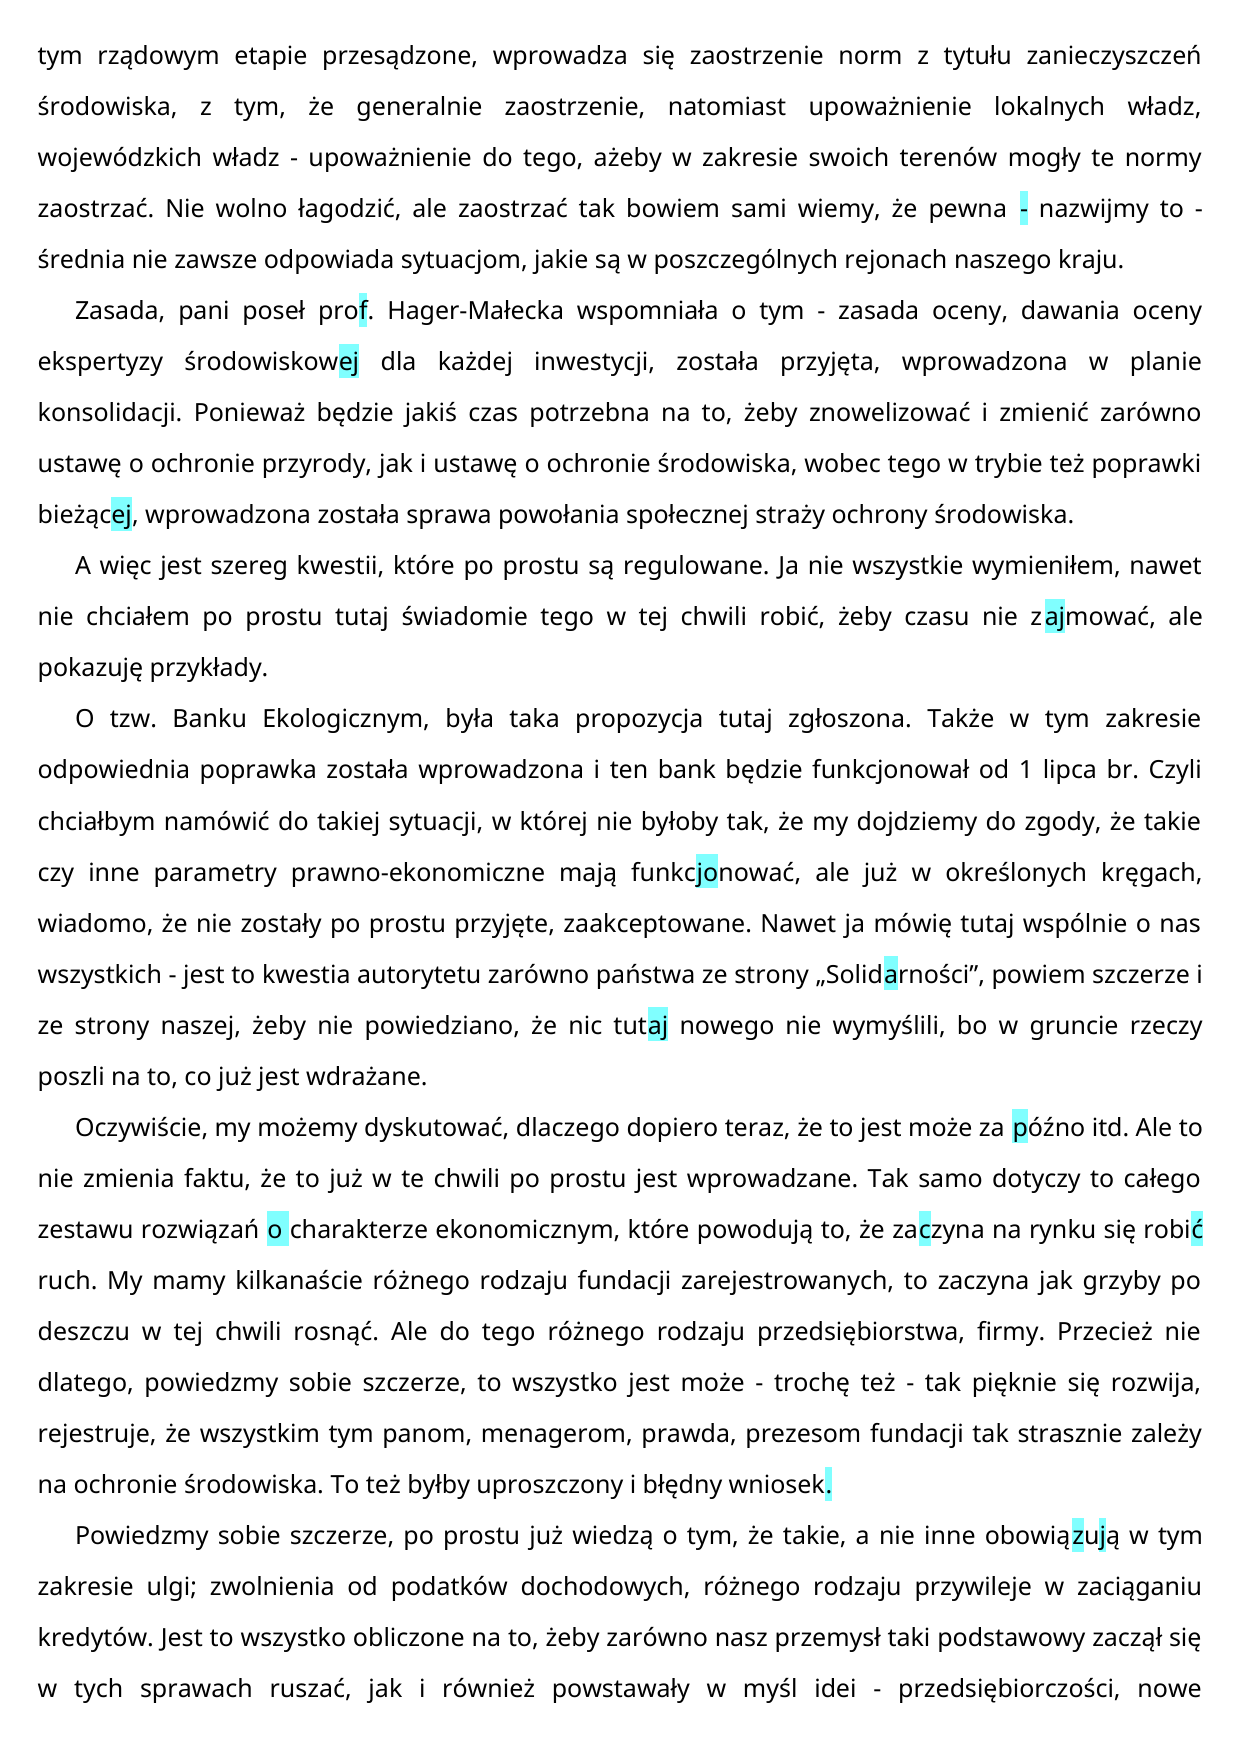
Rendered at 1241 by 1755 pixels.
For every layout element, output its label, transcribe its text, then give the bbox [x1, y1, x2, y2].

text O tzw. Banku Ekologicznym, była taka propozycja tutaj zgłoszona. Także w tym zakresie odpowiednia poprawka została wprowadzona i ten bank będzie funkcjonował od 1 lipca br. Czyli chciałbym namówić do takiej sytuacji, w której nie byłoby tak, że my dojdziemy do zgody, że takie czy inne parametry prawno-ekonomiczne mają funkcjonować, ale już w określonych kręgach, wiadomo, że nie zostały po prostu przyjęte, zaakceptowane. Nawet ja mówię tutaj wspólnie o nas wszystkich - jest to kwestia autorytetu zarówno państwa ze strony „Solidarności”, powiem szczerze i ze strony naszej, żeby nie powiedziano, że nic tutaj nowego nie wymyślili, bo w gruncie rzeczy poszli na to, co już jest wdrażane. [37, 701, 1203, 1092]
text Oczywiście, my możemy dyskutować, dlaczego dopiero teraz, że to jest może za późno itd. Ale to nie zmienia faktu, że to już w te chwili po prostu jest wprowadzane. Tak samo dotyczy to całego zestawu rozwiązań o charakterze ekonomicznym, które powodują to, że zaczyna na rynku się robić ruch. My mamy kilkanaście różnego rodzaju fundacji zarejestrowanych, to zaczyna jak grzyby po deszczu w tej chwili rosnąć. Ale do tego różnego rodzaju przedsiębiorstwa, firmy. Przecież nie dlatego, powiedzmy sobie szczerze, to wszystko jest może - trochę też - tak pięknie się rozwija, rejestruje, że wszystkim tym panom, menagerom, prawda, prezesom fundacji tak strasznie zależy na ochronie środowiska. To też byłby uproszczony i błędny wniosek. [37, 1109, 1203, 1501]
text A więc jest szereg kwestii, które po prostu są regulowane. Ja nie wszystkie wymieniłem, nawet nie chciałem po prostu tutaj świadomie tego w tej chwili robić, żeby czasu nie zajmować, ale pokazuję przykłady. [37, 548, 1203, 684]
text tym rządowym etapie przesądzone, wprowadza się zaostrzenie norm z tytułu zanieczyszczeń środowiska, z tym, że generalnie zaostrzenie, natomiast upoważnienie lokalnych władz, wojewódzkich władz - upoważnienie do tego, ażeby w zakresie swoich terenów mogły te normy zaostrzać. Nie wolno łagodzić, ale zaostrzać tak bowiem sami wiemy, że pewna - nazwijmy to - średnia nie zawsze odpowiada sytuacjom, jakie są w poszczególnych rejonach naszego kraju. [37, 37, 1203, 276]
text Zasada, pani poseł prof. Hager-Małecka wspomniała o tym - zasada oceny, dawania oceny ekspertyzy środowiskowej dla każdej inwestycji, została przyjęta, wprowadzona w planie konsolidacji. Ponieważ będzie jakiś czas potrzebna na to, żeby znowelizować i zmienić zarówno ustawę o ochronie przyrody, jak i ustawę o ochronie środowiska, wobec tego w trybie też poprawki bieżącej, wprowadzona została sprawa powołania społecznej straży ochrony środowiska. [37, 293, 1203, 531]
text Powiedzmy sobie szczerze, po prostu już wiedzą o tym, że takie, a nie inne obowiązują w tym zakresie ulgi; zwolnienia od podatków dochodowych, różnego rodzaju przywileje w zaciąganiu kredytów. Jest to wszystko obliczone na to, żeby zarówno nasz przemysł taki podstawowy zaczął się w tych sprawach ruszać, jak i również powstawały w myśl idei - przedsiębiorczości, nowe [37, 1518, 1203, 1705]
